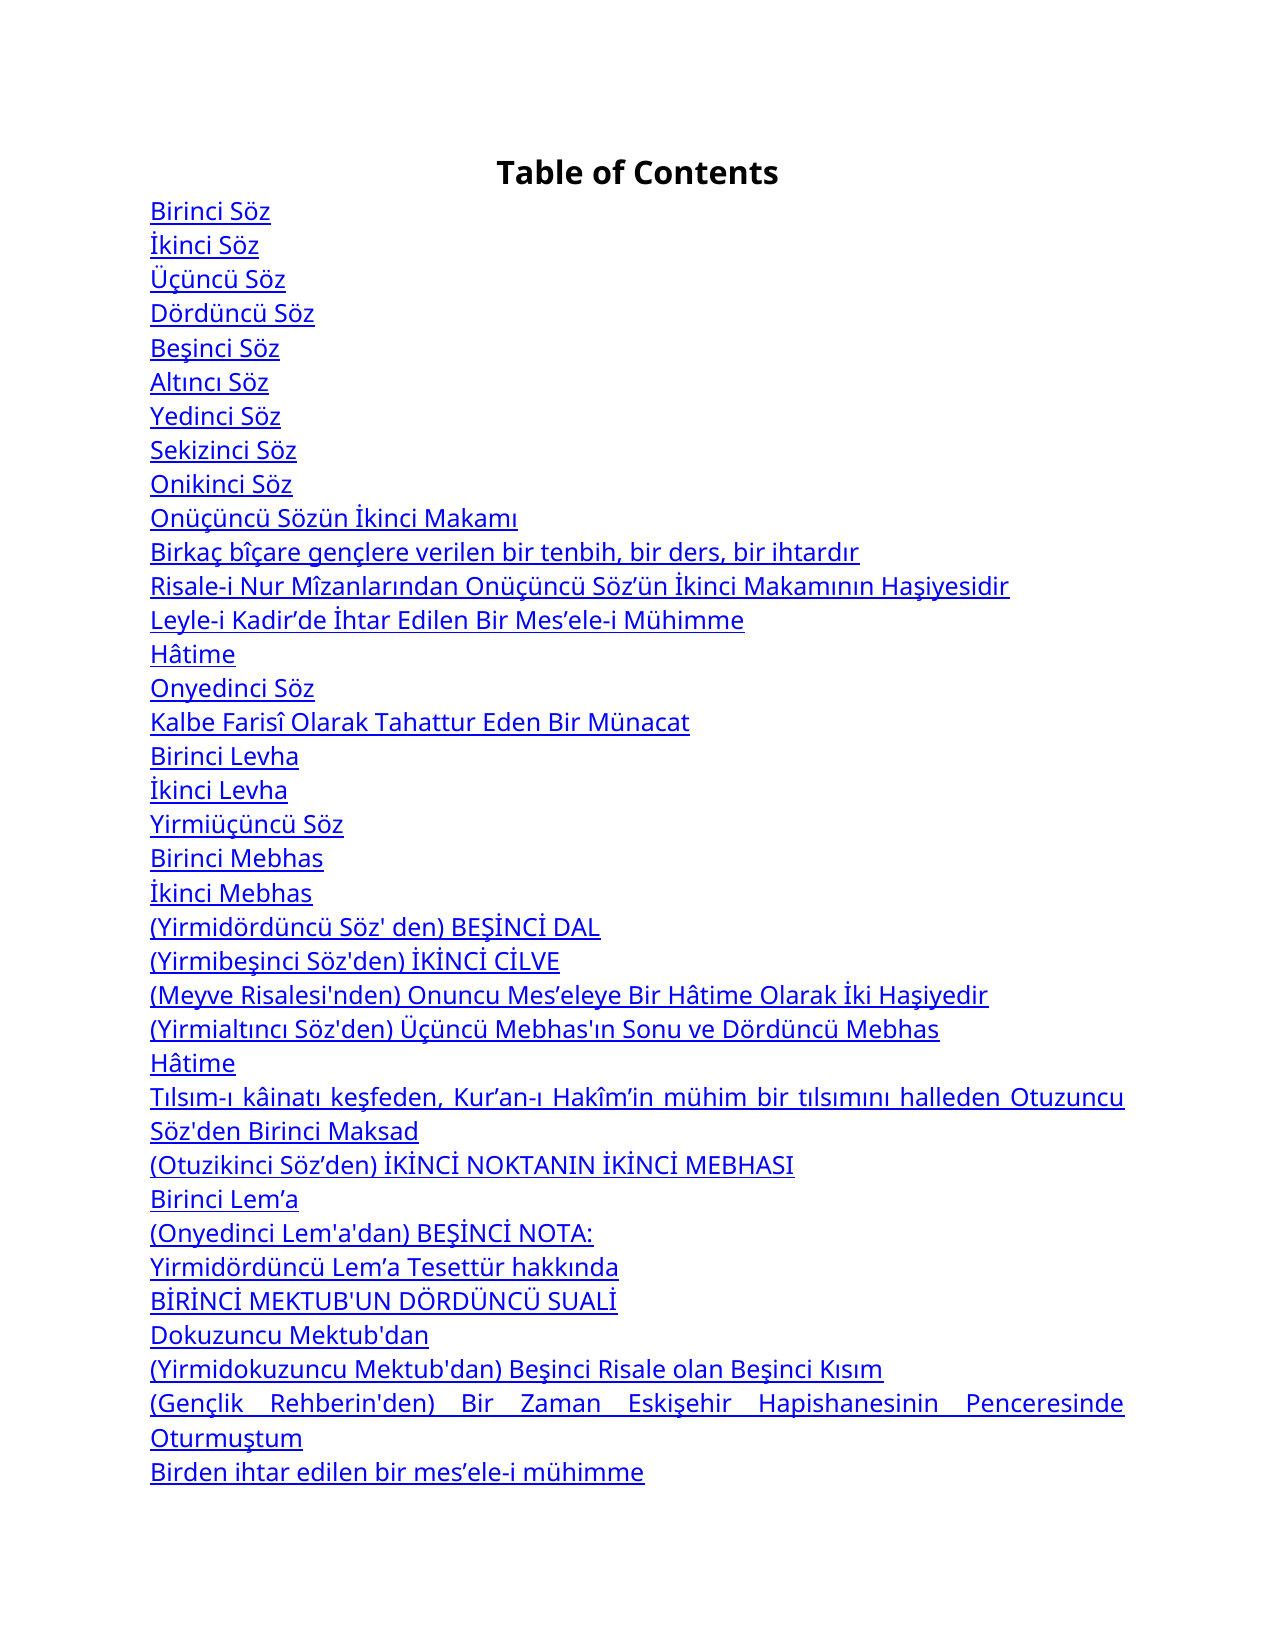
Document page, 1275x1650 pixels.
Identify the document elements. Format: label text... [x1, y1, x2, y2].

text Tılsım-ı kâinatı keşfeden, Kur’an-ı Hakîm’in mühim bir tılsımını halleden Otuzuncu [150, 1079, 1125, 1108]
text İkinci Mebhas [150, 875, 1125, 909]
text Leyle-i Kadir’de İhtar Edilen Bir Mes’ele-i Mühimme [150, 603, 1125, 637]
text Birinci Lem’a [150, 1182, 1125, 1216]
text Altıncı Söz [150, 364, 1125, 398]
text Dokuzuncu Mektub'dan [150, 1318, 1125, 1352]
text (Gençlik Rehberin'den) Bir Zaman Eskişehir Hapishanesinin Penceresinde [150, 1386, 1125, 1415]
text Birinci Levha [150, 739, 1125, 773]
text Sekizinci Söz [150, 432, 1125, 466]
text Birkaç bîçare gençlere verilen bir tenbih, bir ders, bir ihtardır [150, 534, 1125, 569]
text İkinci Söz [150, 228, 1125, 262]
text (Yirmibeşinci Söz'den) İKİNCİ CİLVE [150, 943, 1125, 977]
text (Yirmidokuzuncu Mektub'dan) Beşinci Risale olan Beşinci Kısım [150, 1352, 1125, 1386]
text Birinci Söz [150, 194, 1125, 228]
text Dördüncü Söz [150, 296, 1125, 330]
text BİRİNCİ MEKTUB'UN DÖRDÜNCÜ SUALİ [150, 1284, 1125, 1318]
text (Meyve Risalesi'nden) Onuncu Mes’eleye Bir Hâtime Olarak İki Haşiyedir [150, 977, 1125, 1011]
subtitle Table of Contents [150, 150, 1125, 194]
text Kalbe Farisî Olarak Tahattur Eden Bir Münacat [150, 705, 1125, 739]
text Hâtime [150, 1046, 1125, 1079]
text Risale-i Nur Mîzanlarından Onüçüncü Söz’ün İkinci Makamının Haşiyesidir [150, 569, 1125, 603]
text Yirmiüçüncü Söz [150, 807, 1125, 841]
text Hâtime [150, 637, 1125, 671]
text Onüçüncü Sözün İkinci Makamı [150, 501, 1125, 534]
text (Otuzikinci Söz’den) İKİNCİ NOKTANIN İKİNCİ MEBHASI [150, 1148, 1125, 1182]
text Birden ihtar edilen bir mes’ele-i mühimme [150, 1454, 1125, 1488]
text (Yirmidördüncü Söz' den) BEŞİNCİ DAL [150, 909, 1125, 943]
text Oturmuştum [150, 1417, 1125, 1454]
text İkinci Levha [150, 773, 1125, 807]
text Yirmidördüncü Lem’a Tesettür hakkında [150, 1250, 1125, 1284]
text Birinci Mebhas [150, 841, 1125, 875]
text (Yirmialtıncı Söz'den) Üçüncü Mebhas'ın Sonu ve Dördüncü Mebhas [150, 1011, 1125, 1046]
text Onikinci Söz [150, 466, 1125, 501]
text (Onyedinci Lem'a'dan) BEŞİNCİ NOTA: [150, 1216, 1125, 1250]
text Üçüncü Söz [150, 262, 1125, 296]
text Söz'den Birinci Maksad [150, 1110, 1125, 1148]
text Beşinci Söz [150, 330, 1125, 364]
text Onyedinci Söz [150, 671, 1125, 705]
text Yedinci Söz [150, 398, 1125, 432]
